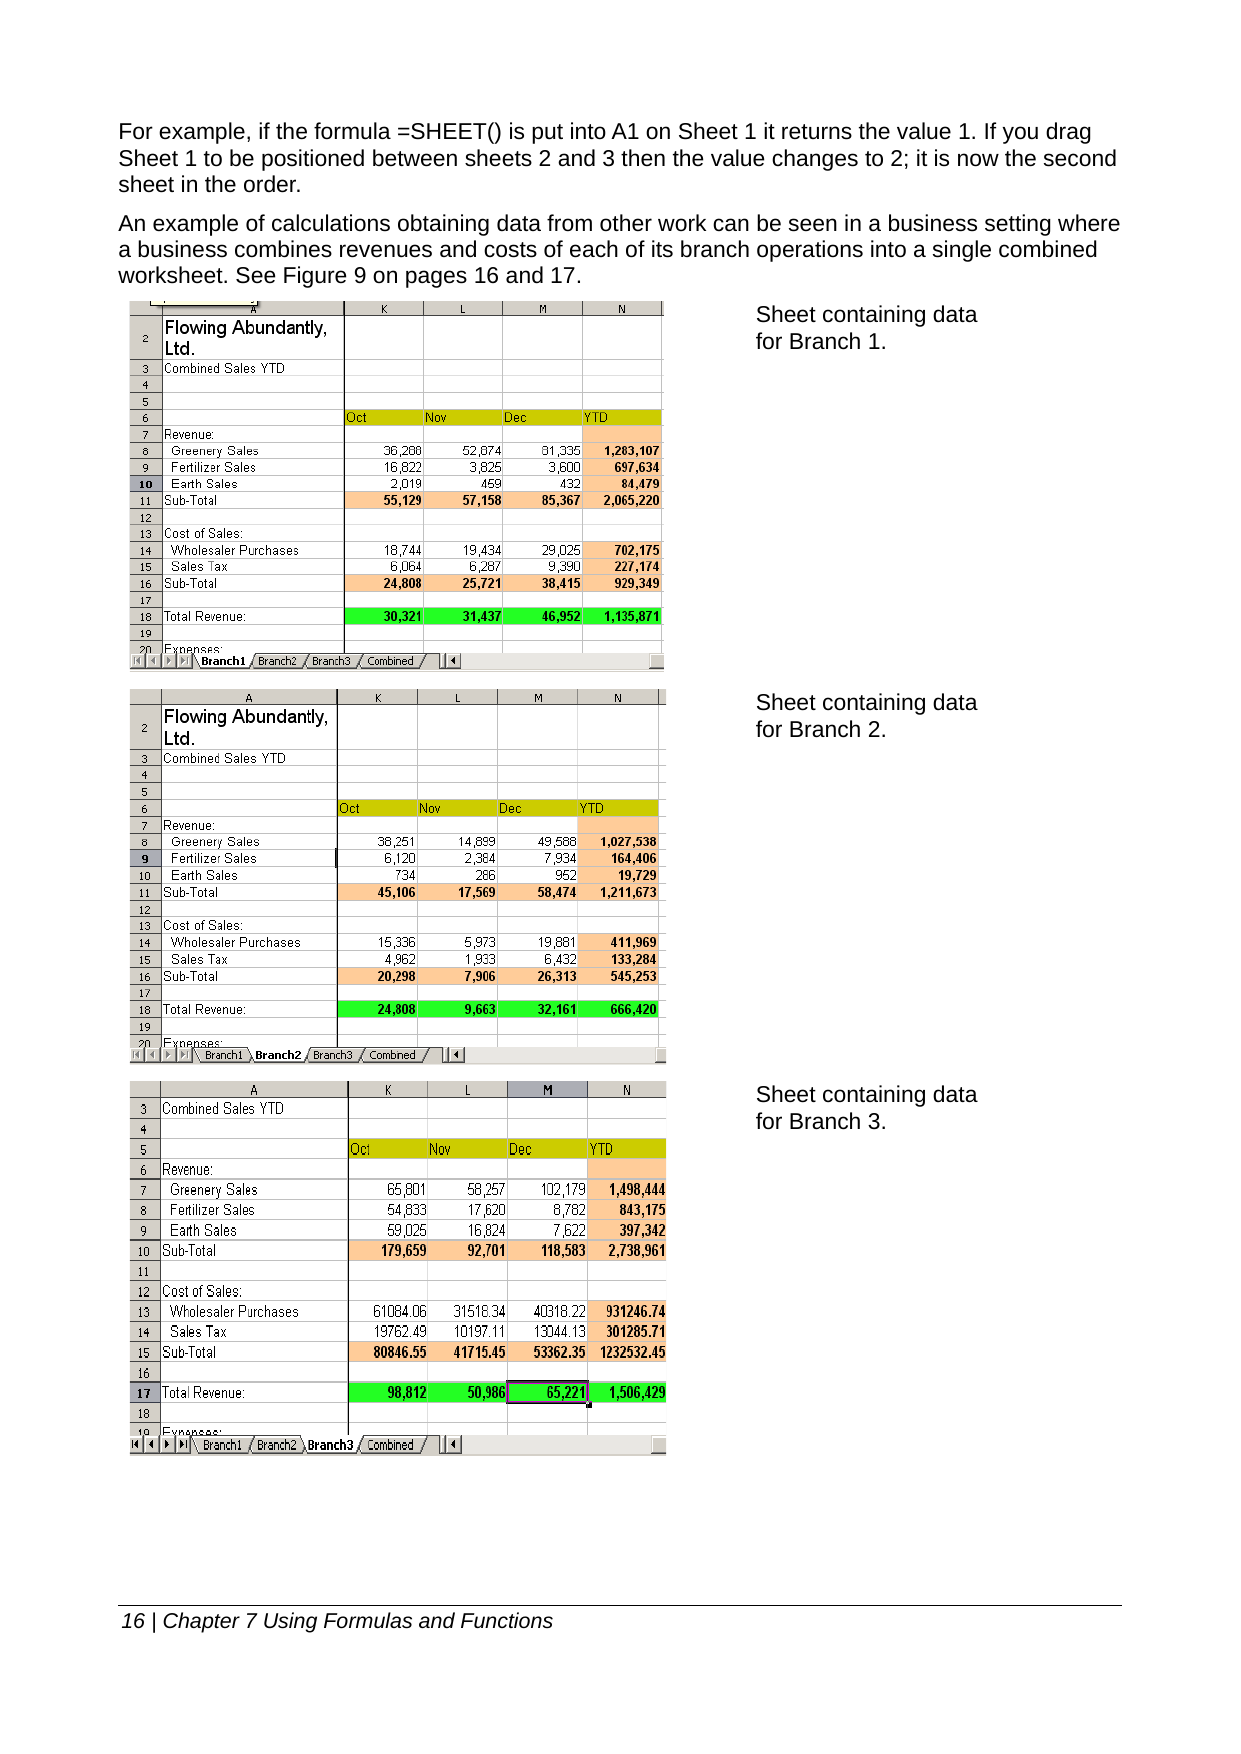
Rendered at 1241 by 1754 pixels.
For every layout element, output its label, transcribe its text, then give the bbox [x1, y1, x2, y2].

table_header Sheet containing data for Branch 1. [756, 301, 986, 689]
table_cell Sheet containing data for Branch 2. [756, 689, 986, 1081]
text For example, if the formula =SHEET() is put into A1 on Sheet 1 it returns the value 1. If you drag Sheet 1 to be positioned between sheets 2 and 3 then the value changes to 2; it is now the second sheet in the order. [118, 118, 1122, 197]
picture [129, 689, 667, 1065]
picture [129, 1081, 667, 1456]
table_cell Sheet containing data for Branch 3. [756, 1081, 986, 1472]
table_cell [118, 1081, 756, 1472]
table_cell [118, 689, 756, 1081]
table_header [118, 301, 756, 689]
picture [129, 301, 667, 673]
text An example of calculations obtaining data from other work can be seen in a business setting where a business combines revenues and costs of each of its branch operations into a single combined worksheet. See Figure 9 on pages 16 and 17. [118, 210, 1122, 289]
